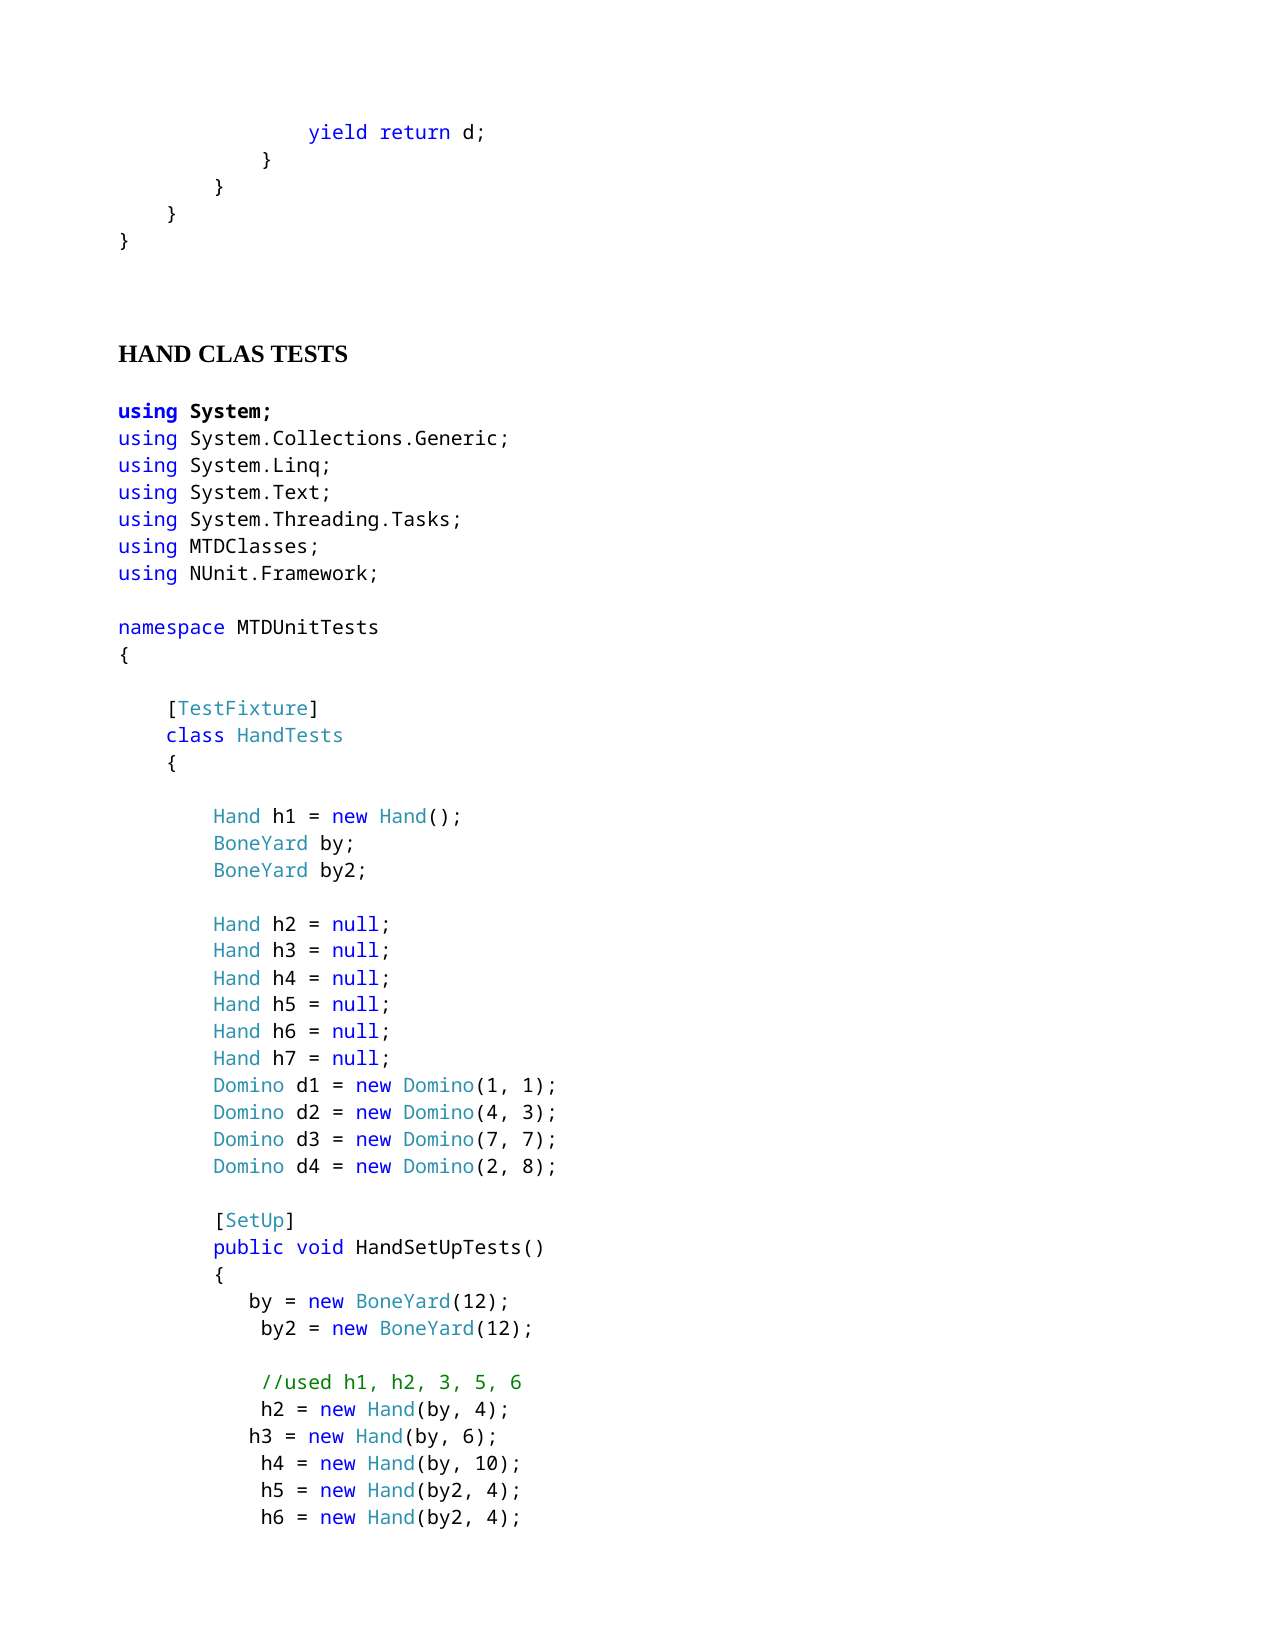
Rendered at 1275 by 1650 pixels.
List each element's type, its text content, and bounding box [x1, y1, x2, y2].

text Domino d3 = new Domino(7, 7); [118, 1126, 1157, 1153]
text yield return d; [118, 118, 1157, 145]
text Domino d4 = new Domino(2, 8); [118, 1153, 1157, 1179]
text h3 = new Hand(by, 6); [118, 1422, 1157, 1449]
text Hand h5 = null; [118, 991, 1157, 1018]
text Hand h3 = null; [118, 937, 1157, 964]
text using System.Linq; [118, 451, 1157, 478]
text Hand h2 = null; [118, 910, 1157, 937]
text { [118, 748, 1157, 775]
text } [118, 172, 1157, 199]
text Hand h7 = null; [118, 1045, 1157, 1072]
text Hand h6 = null; [118, 1018, 1157, 1045]
text using NUnit.Framework; [118, 559, 1157, 586]
text BoneYard by2; [118, 856, 1157, 883]
text Domino d2 = new Domino(4, 3); [118, 1099, 1157, 1126]
text h2 = new Hand(by, 4); [118, 1395, 1157, 1422]
text public void HandSetUpTests() [118, 1233, 1157, 1261]
text using System.Text; [118, 478, 1157, 505]
text } [118, 145, 1157, 172]
text using System.Collections.Generic; [118, 424, 1157, 451]
text class HandTests [118, 721, 1157, 748]
text HAND CLAS TESTS [118, 253, 1157, 368]
text [TestFixture] [118, 694, 1157, 721]
text { [118, 1261, 1157, 1287]
text using System.Threading.Tasks; [118, 505, 1157, 532]
text namespace MTDUnitTests [118, 613, 1157, 640]
text h6 = new Hand(by2, 4); [118, 1503, 1157, 1530]
text Domino d1 = new Domino(1, 1); [118, 1072, 1157, 1099]
text h4 = new Hand(by, 10); [118, 1449, 1157, 1476]
text Hand h4 = null; [118, 964, 1157, 991]
text } [118, 226, 1157, 253]
text [SetUp] [118, 1207, 1157, 1233]
text } [118, 199, 1157, 226]
text using MTDClasses; [118, 532, 1157, 559]
text by2 = new BoneYard(12); [118, 1314, 1157, 1341]
text by = new BoneYard(12); [118, 1287, 1157, 1314]
text //used h1, h2, 3, 5, 6 [118, 1368, 1157, 1395]
text { [118, 640, 1157, 667]
text BoneYard by; [118, 829, 1157, 856]
text Hand h1 = new Hand(); [118, 802, 1157, 829]
text using System; [118, 397, 1157, 424]
text h5 = new Hand(by2, 4); [118, 1476, 1157, 1503]
